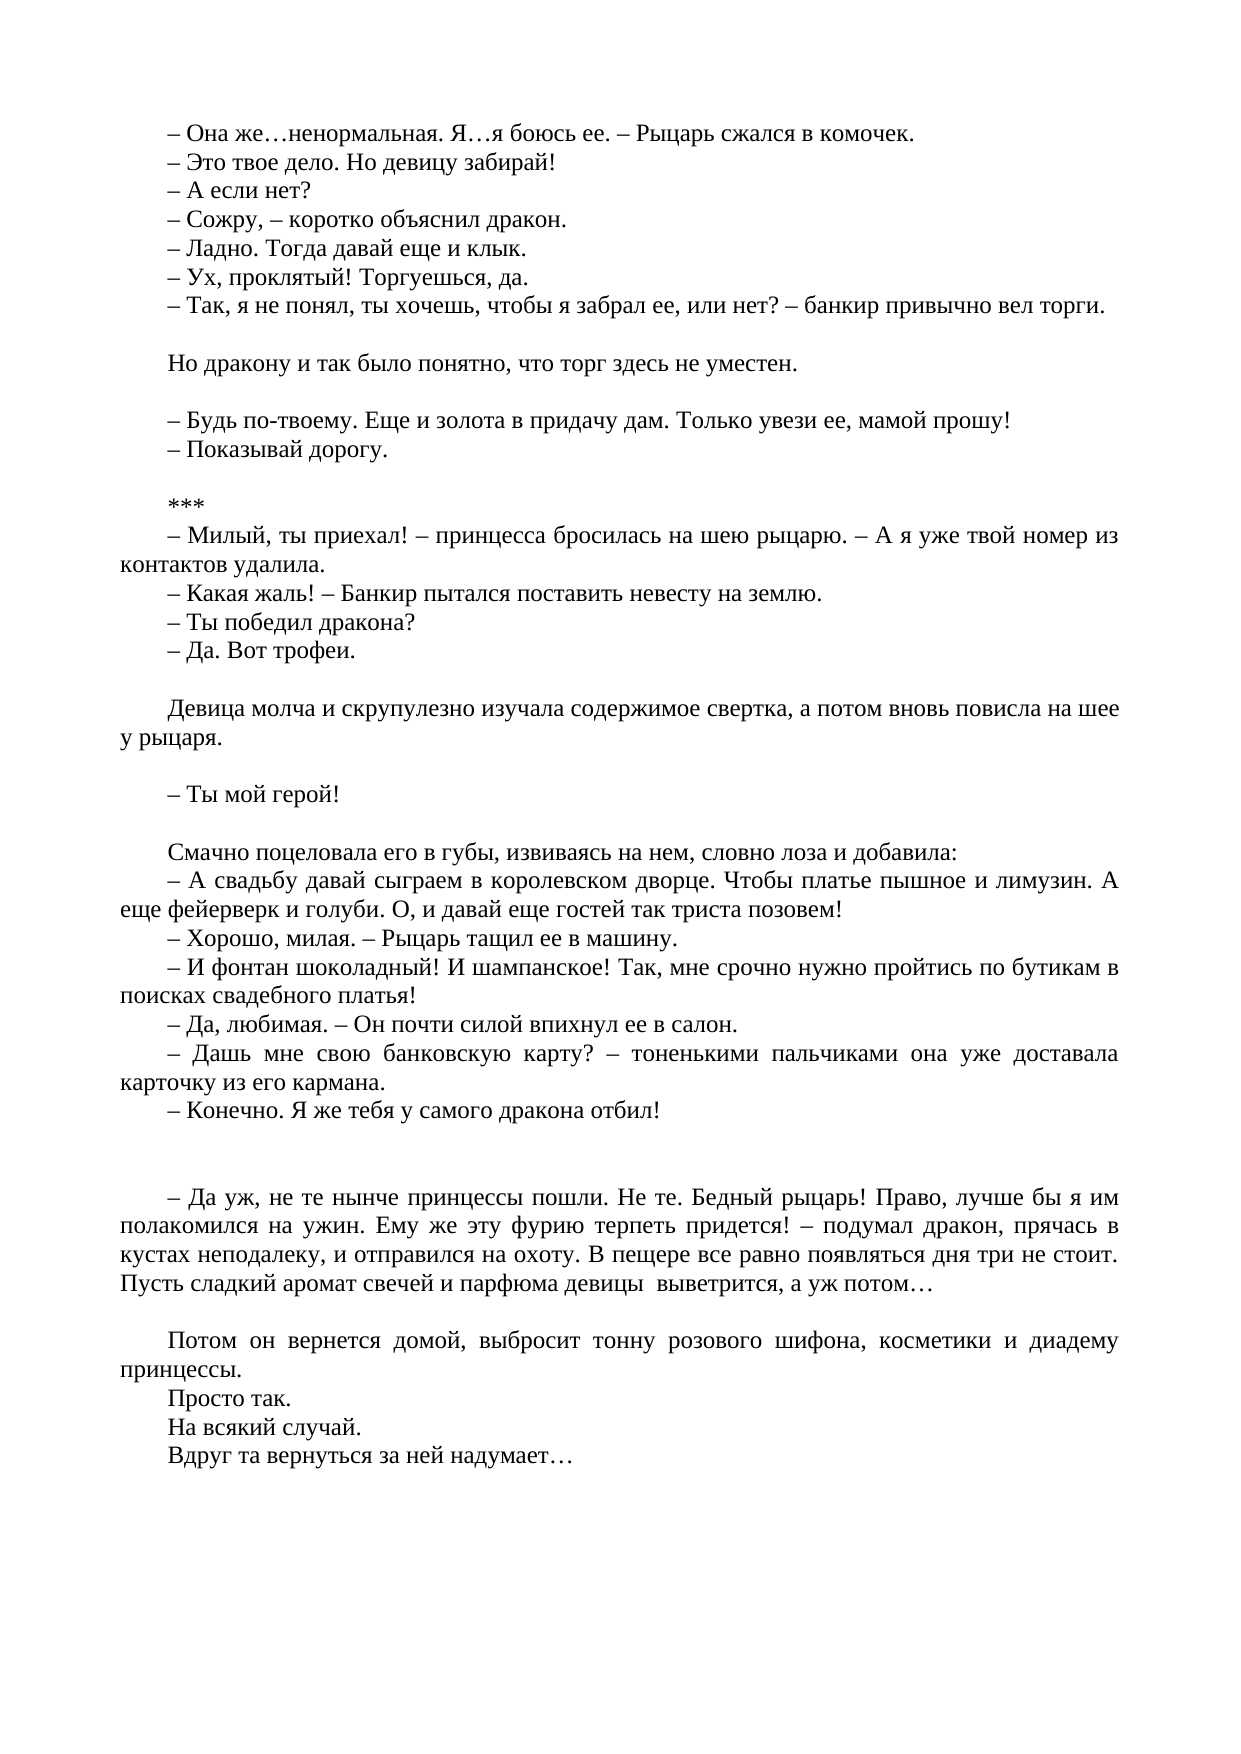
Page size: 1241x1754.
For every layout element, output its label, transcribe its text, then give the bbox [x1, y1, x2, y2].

text Потом он вернется домой, выбросит тонну розового шифона, косметики и диадему принцессы. [120, 1326, 1120, 1383]
text – Ух, проклятый! Торгуешься, да. [120, 262, 1120, 291]
text Вдруг та вернуться за ней надумает… [120, 1441, 1120, 1469]
text – Это твое дело. Но девицу забирай! [120, 147, 1120, 176]
text – Сожру, – коротко объяснил дракон. [120, 204, 1120, 233]
text – Показывай дорогу. [120, 434, 1120, 463]
text *** [120, 492, 1120, 521]
text – А если нет? [120, 176, 1120, 204]
text – Милый, ты приехал! – принцесса бросилась на шею рыцарю. – А я уже твой номер из контактов удалила. [120, 521, 1120, 578]
text – Да уж, не те нынче принцессы пошли. Не те. Бедный рыцарь! Право, лучше бы я им полакомился на ужин. Ему же эту фурию терпеть придется! – подумал дракон, прячась в кустах неподалеку, и отправился на охоту. В пещере все равно появляться дня три не стоит. Пусть сладкий аромат свечей и парфюма девицы выветрится, а уж потом… [120, 1182, 1120, 1297]
text – Да, любимая. – Он почти силой впихнул ее в салон. [120, 1009, 1120, 1038]
text – Ты победил дракона? [120, 607, 1120, 636]
text Смачно поцеловала его в губы, извиваясь на нем, словно лоза и добавила: [120, 837, 1120, 866]
text – Она же…ненормальная. Я…я боюсь ее. – Рыцарь сжался в комочек. [120, 118, 1120, 147]
text – Да. Вот трофеи. [120, 636, 1120, 664]
text – Будь по-твоему. Еще и золота в придачу дам. Только увези ее, мамой прошу! [120, 406, 1120, 434]
text – Конечно. Я же тебя у самого дракона отбил! [120, 1096, 1120, 1124]
text Но дракону и так было понятно, что торг здесь не уместен. [120, 348, 1120, 377]
text – И фонтан шоколадный! И шампанское! Так, мне срочно нужно пройтись по бутикам в поисках свадебного платья! [120, 952, 1120, 1009]
text – Ладно. Тогда давай еще и клык. [120, 233, 1120, 262]
text На всякий случай. [120, 1412, 1120, 1441]
text – Так, я не понял, ты хочешь, чтобы я забрал ее, или нет? – банкир привычно вел торги. [120, 291, 1120, 319]
text – Ты мой герой! [120, 779, 1120, 808]
text – Какая жаль! – Банкир пытался поставить невесту на землю. [120, 578, 1120, 607]
text Просто так. [120, 1383, 1120, 1412]
text – Дашь мне свою банковскую карту? – тоненькими пальчиками она уже доставала карточку из его кармана. [120, 1038, 1120, 1096]
text – А свадьбу давай сыграем в королевском дворце. Чтобы платье пышное и лимузин. А еще фейерверк и голуби. О, и давай еще гостей так триста позовем! [120, 866, 1120, 923]
text – Хорошо, милая. – Рыцарь тащил ее в машину. [120, 923, 1120, 952]
text Девица молча и скрупулезно изучала содержимое свертка, а потом вновь повисла на шее у рыцаря. [120, 693, 1120, 751]
